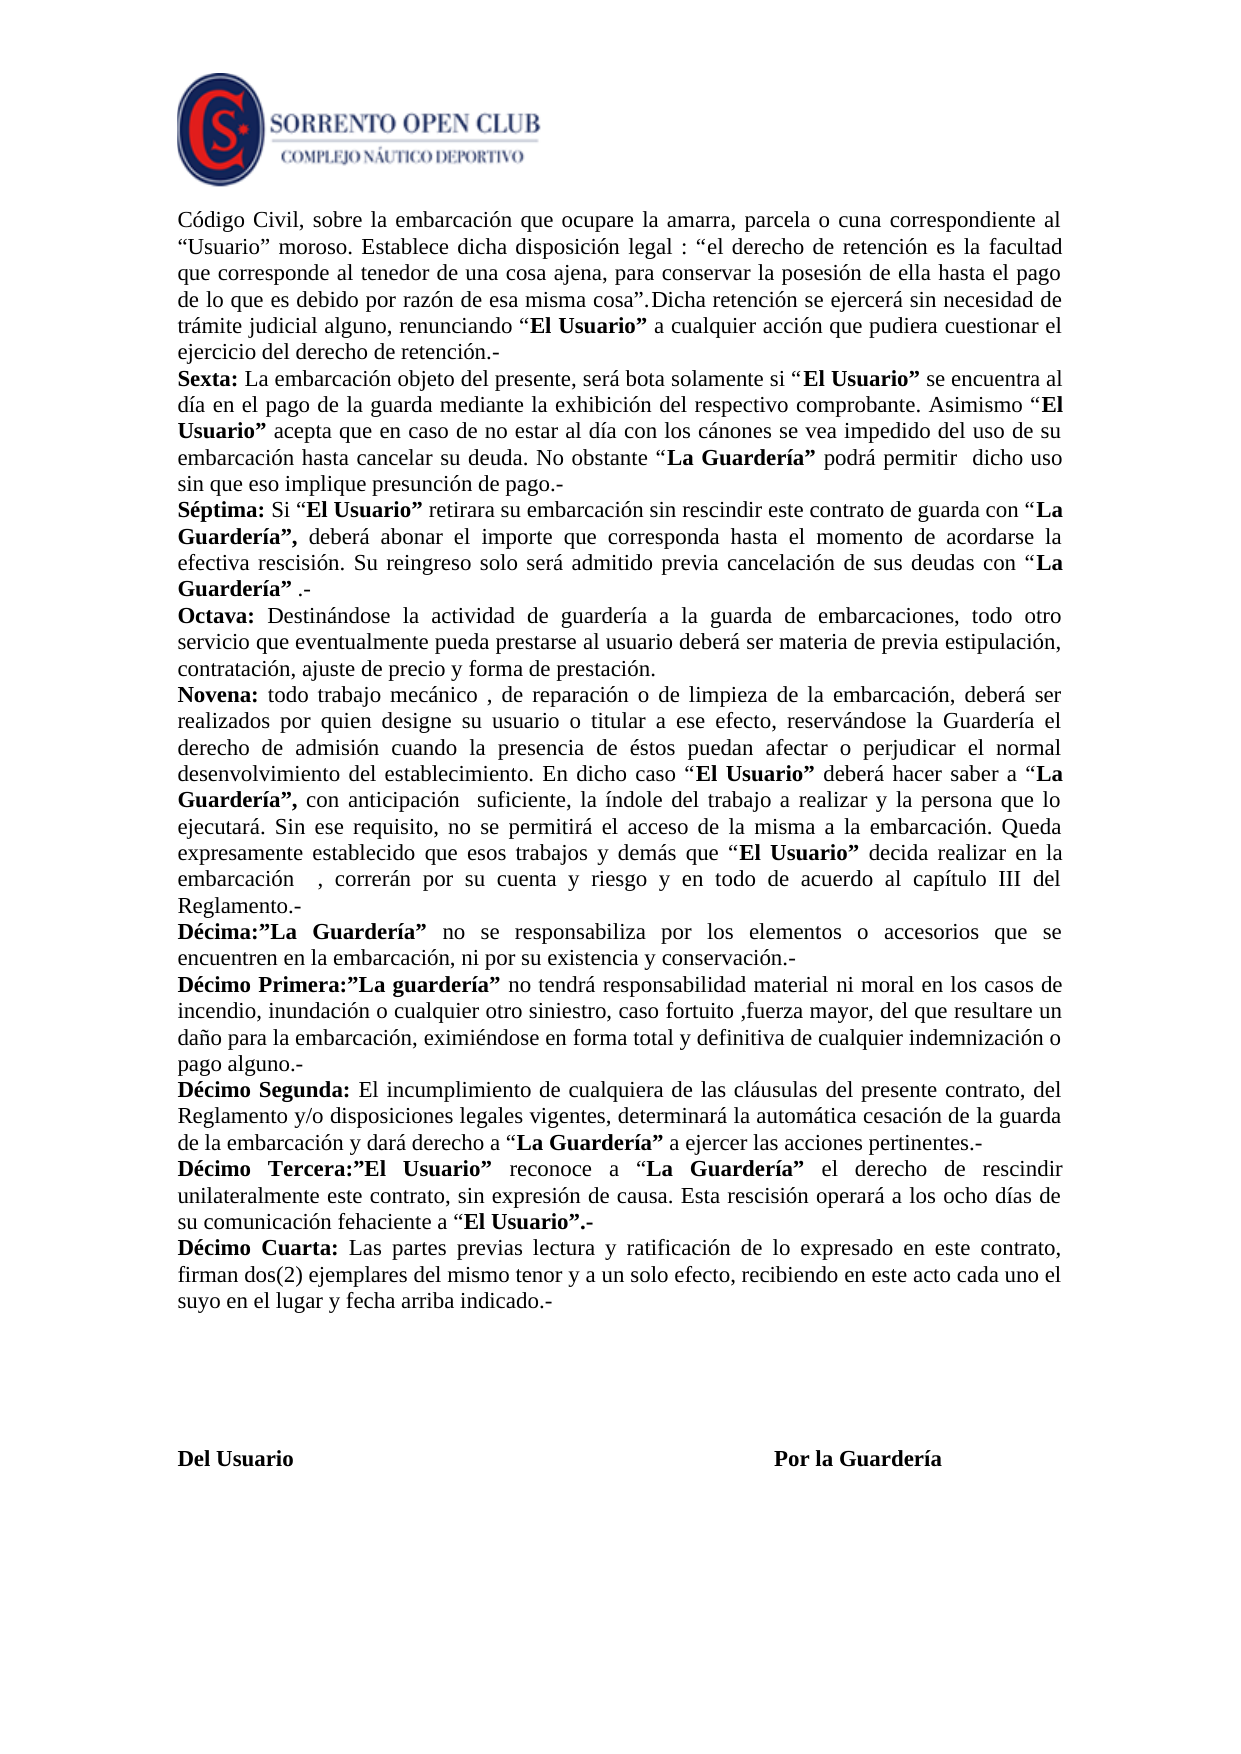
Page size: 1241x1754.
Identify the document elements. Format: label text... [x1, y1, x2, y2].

text Quinta: El presente contrato tendrá una vigencia de 90 días a partir del día 26 de febrero de 2016, quedando prorrogado automáticamente por lapsos idénticos hasta que alguna de las partes ponga fin al mismo. En este caso,”La Guardería” deberá informarlo en forma fehaciente con 30 días de anticipación al vencimiento del período en curso y “El Usuario” con quince días de antelación a dicho vencimiento. ”El Usuario” se obliga a pagar un canon de pesos Son pesos: dos mil trecientos cuarenta y cuatro con cincuenta centavos ($<o.amount_total>) mensuales, por mes adelantado, del 1 al 10 de cada período, en José Hernández 742 de Rosario, o en el lugar que “La Guarderia” indique. Si el pago no se realizara en dinero efectivo, solo se considerara período cancelado en el momento de acreditación o cobro de los valores entregados. La falta de pago en el término estipulado producirá automáticamente la mora de la obligación sin necesidad de intimación previa, ni judicial ni extrajudicial. Producida esta, “La Guardería” se reserva el derecho de optar por: A) Tener por rescindido automáticamente el contrato y dar de baja a “El Usuario” de inmediato, o B) exigir el pago con mas de un interés igual a dos veces y media según la tasa de descuento de documentos a treinta días que percibe el Banco de la Nación Argentina, con mas un tres por ciento en concepto de gastos administrativos y un dos por ciento en concepto de gestión de cobranza. De persistir los cumplimientos durante tres (3) meses, el contrato quedará definitivamente resuelto, sin necesidad de notificación alguna, teniendo derecho “La Guardería” a retirar la embarcación y depositarla por cuenta y cargo del titular en el lugar que ella disponga y poder ejercer el derecho de retención hasta la cancelación de todas las deudas, incluso las del depósito, conforme a lo dispuesto por el art.3939 y siguientes del Código Civil, sobre la embarcación que ocupare la amarra, parcela o cuna correspondiente al “Usuario” moroso. Establece dicha disposición legal : “el derecho de retención es la facultad que corresponde al tenedor de una cosa ajena, para conservar la posesión de ella hasta el pago de lo que es debido por razón de esa misma cosa”.Dicha retención se ejercerá sin necesidad de trámite judicial alguno, renunciando “El Usuario” a cualquier acción que pudiera cuestionar el ejercicio del derecho de retención.- [177, 207, 1063, 365]
text Novena: todo trabajo mecánico , de reparación o de limpieza de la embarcación, deberá ser realizados por quien designe su usuario o titular a ese efecto, reservándose la Guardería el derecho de admisión cuando la presencia de éstos puedan afectar o perjudicar el normal desenvolvimiento del establecimiento. En dicho caso “El Usuario” deberá hacer saber a “La Guardería”, con anticipación suficiente, la índole del trabajo a realizar y la persona que lo ejecutará. Sin ese requisito, no se permitirá el acceso de la misma a la embarcación. Queda expresamente establecido que esos trabajos y demás que “El Usuario” decida realizar en la embarcación , correrán por su cuenta y riesgo y en todo de acuerdo al capítulo III del Reglamento.- [177, 681, 1063, 918]
text Décimo Segunda: El incumplimiento de cualquiera de las cláusulas del presente contrato, del Reglamento y/o disposiciones legales vigentes, determinará la automática cesación de la guarda de la embarcación y dará derecho a “La Guardería” a ejercer las acciones pertinentes.- [177, 1076, 1063, 1155]
text Séptima: Si “El Usuario” retirara su embarcación sin rescindir este contrato de guarda con “La Guardería”, deberá abonar el importe que corresponda hasta el momento de acordarse la efectiva rescisión. Su reingreso solo será admitido previa cancelación de sus deudas con “La Guardería” .- [177, 496, 1063, 602]
text Sexta: La embarcación objeto del presente, será bota solamente si “El Usuario” se encuentra al día en el pago de la guarda mediante la exhibición del respectivo comprobante. Asimismo “El Usuario” acepta que en caso de no estar al día con los cánones se vea impedido del uso de su embarcación hasta cancelar su deuda. No obstante “La Guardería” podrá permitir dicho uso sin que eso implique presunción de pago.- [177, 365, 1063, 496]
text Décimo Primera:”La guardería” no tendrá responsabilidad material ni moral en los casos de incendio, inundación o cualquier otro siniestro, caso fortuito ,fuerza mayor, del que resultare un daño para la embarcación, eximiéndose en forma total y definitiva de cualquier indemnización o pago alguno.- [177, 971, 1063, 1076]
picture [177, 73, 567, 207]
text Del Usuario Por la Guardería [177, 1445, 1063, 1472]
text Décimo Tercera:”El Usuario” reconoce a “La Guardería” el derecho de rescindir unilateralmente este contrato, sin expresión de causa. Esta rescisión operará a los ocho días de su comunicación fehaciente a “El Usuario”.- [177, 1155, 1063, 1234]
text Décimo Cuarta: Las partes previas lectura y ratificación de lo expresado en este contrato, firman dos(2) ejemplares del mismo tenor y a un solo efecto, recibiendo en este acto cada uno el suyo en el lugar y fecha arriba indicado.- [177, 1234, 1063, 1313]
text Octava: Destinándose la actividad de guardería a la guarda de embarcaciones, todo otro servicio que eventualmente pueda prestarse al usuario deberá ser materia de previa estipulación, contratación, ajuste de precio y forma de prestación. [177, 602, 1063, 681]
text Décima:”La Guardería” no se responsabiliza por los elementos o accesorios que se encuentren en la embarcación, ni por su existencia y conservación.- [177, 918, 1063, 971]
